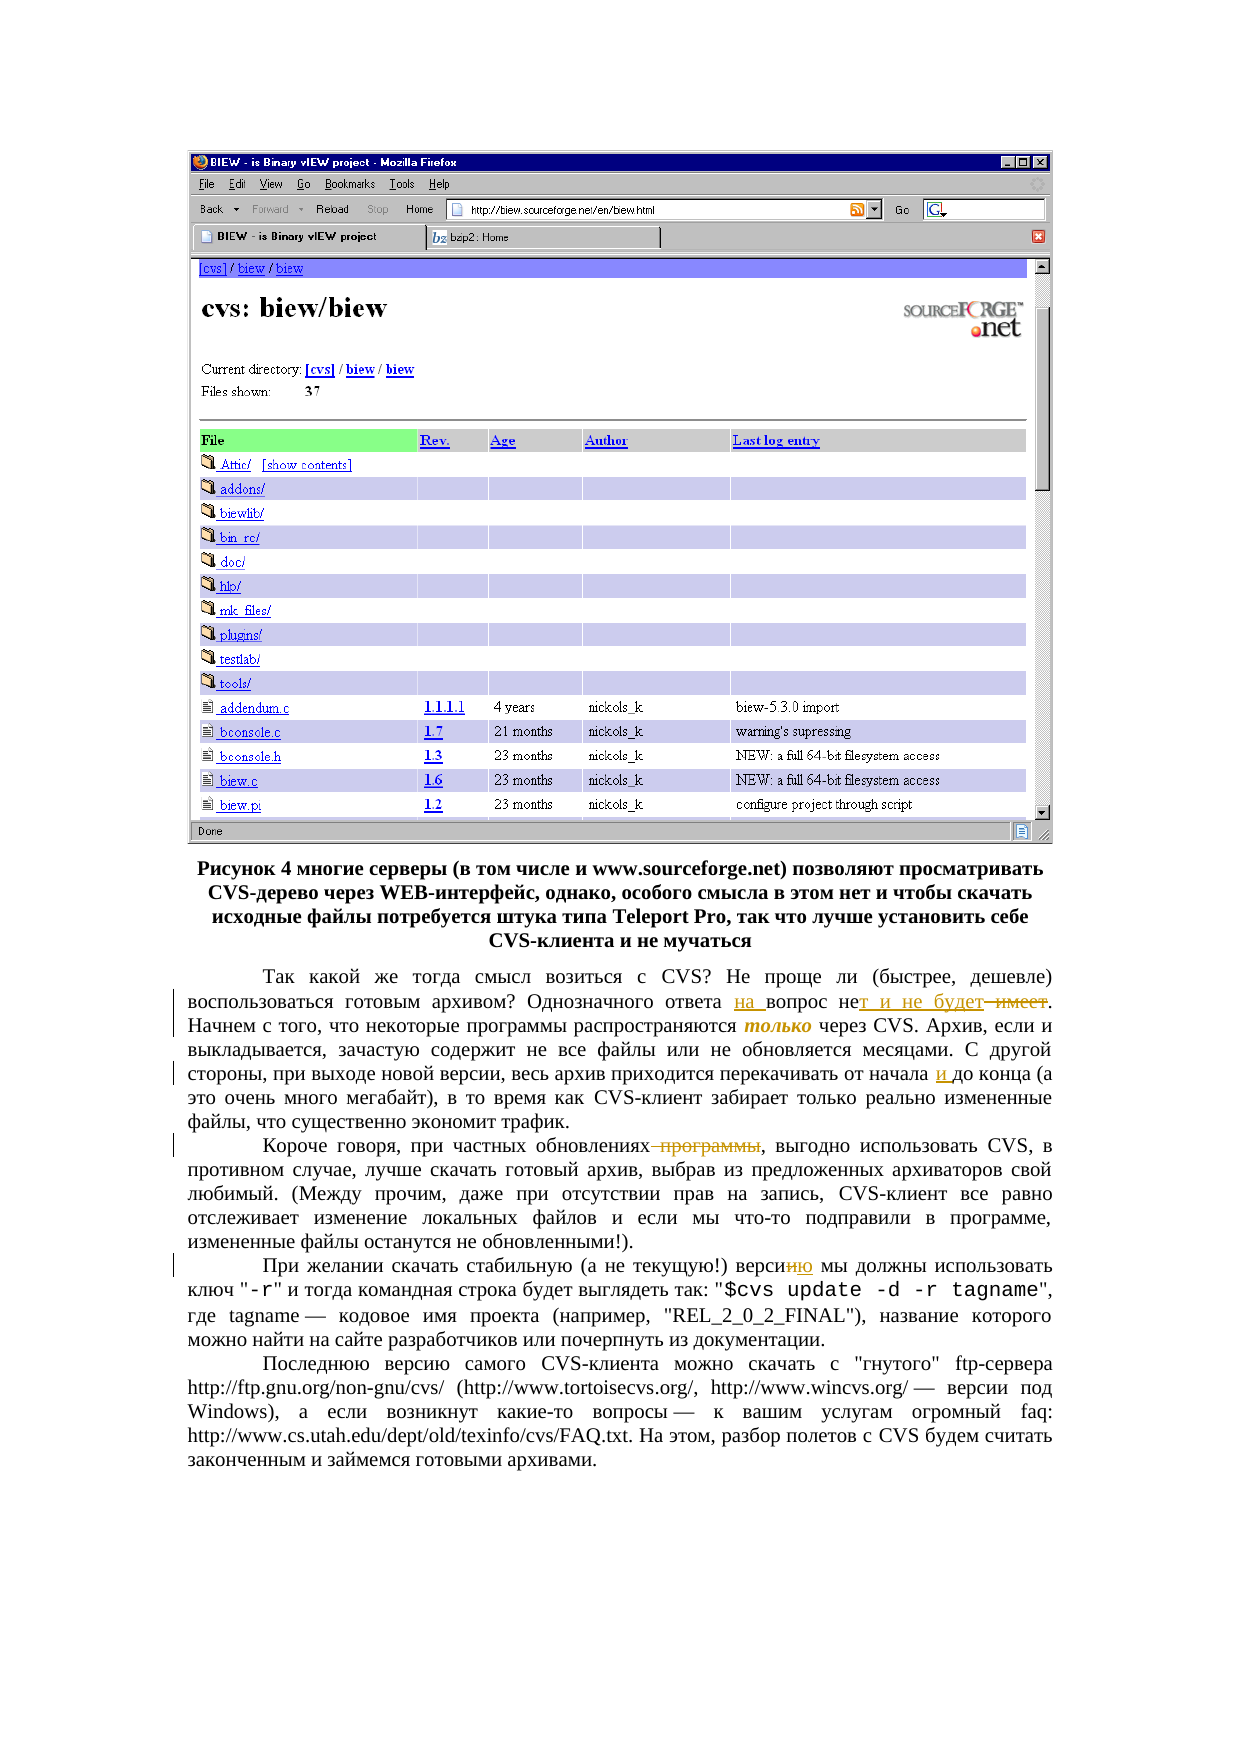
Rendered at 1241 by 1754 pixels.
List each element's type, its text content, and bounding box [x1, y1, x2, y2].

text Последнюю версию самого CVS-клиента можно скачать с "гнутого" ftp-сервера http://ftp.gnu.org/non-gnu/cvs/ (http://www.tortoisecvs.org/, http://www.wincvs.org/ — версии под Windows), а если возникнут какие-то вопросы — к вашим услугам огромный faq: http://www.cs.utah.edu/dept/old/texinfo/cvs/FAQ.txt. На этом, разбор полетов с CVS будем считать законченным и займемся готовыми архивами. [187, 1351, 1053, 1471]
text Рисунок 4 многие серверы (в том числе и www.sourceforge.net) позволяют просматривать CVS-дерево через WEB-интерфейс, однако, особого смысла в этом нет и чтобы скачать исходные файлы потребуется штука типа Teleport Pro, так что лучше установить себе CVS-клиента и не мучаться [187, 856, 1053, 952]
text Так какой же тогда смысл возиться с CVS? Не проще ли (быстрее, дешевле) воспользоваться готовым архивом? Однозначного ответа на вопрос нет и не будет. Начнем с того, что некоторые программы распространяются только через CVS. Архив, если и выкладывается, зачастую содержит не все файлы или не обновляется месяцами. С другой стороны, при выходе новой версии, весь архив приходится перекачивать от начала и до конца (а это очень много мегабайт), в то время как CVS-клиент забирает только реально измененные файлы, что существенно экономит трафик. [187, 964, 1053, 1133]
text При желании скачать стабильную (а не текущую!) версию мы должны использовать ключ "-r" и тогда командная строка будет выглядеть так: "$cvs update -d -r tagname", где tagname — кодовое имя проекта (например, "REL_2_0_2_FINAL"), название которого можно найти на сайте разработчиков или почерпнуть из документации. [187, 1253, 1053, 1351]
text Короче говоря, при частных обновлениях, выгодно использовать CVS, в противном случае, лучше скачать готовый архив, выбрав из предложенных архиваторов свой любимый. (Между прочим, даже при отсутствии прав на запись, CVS-клиент все равно отслеживает изменение локальных файлов и если мы что-то подправили в программе, измененные файлы останутся не обновленными!). [187, 1133, 1053, 1253]
picture [187, 150, 1053, 844]
